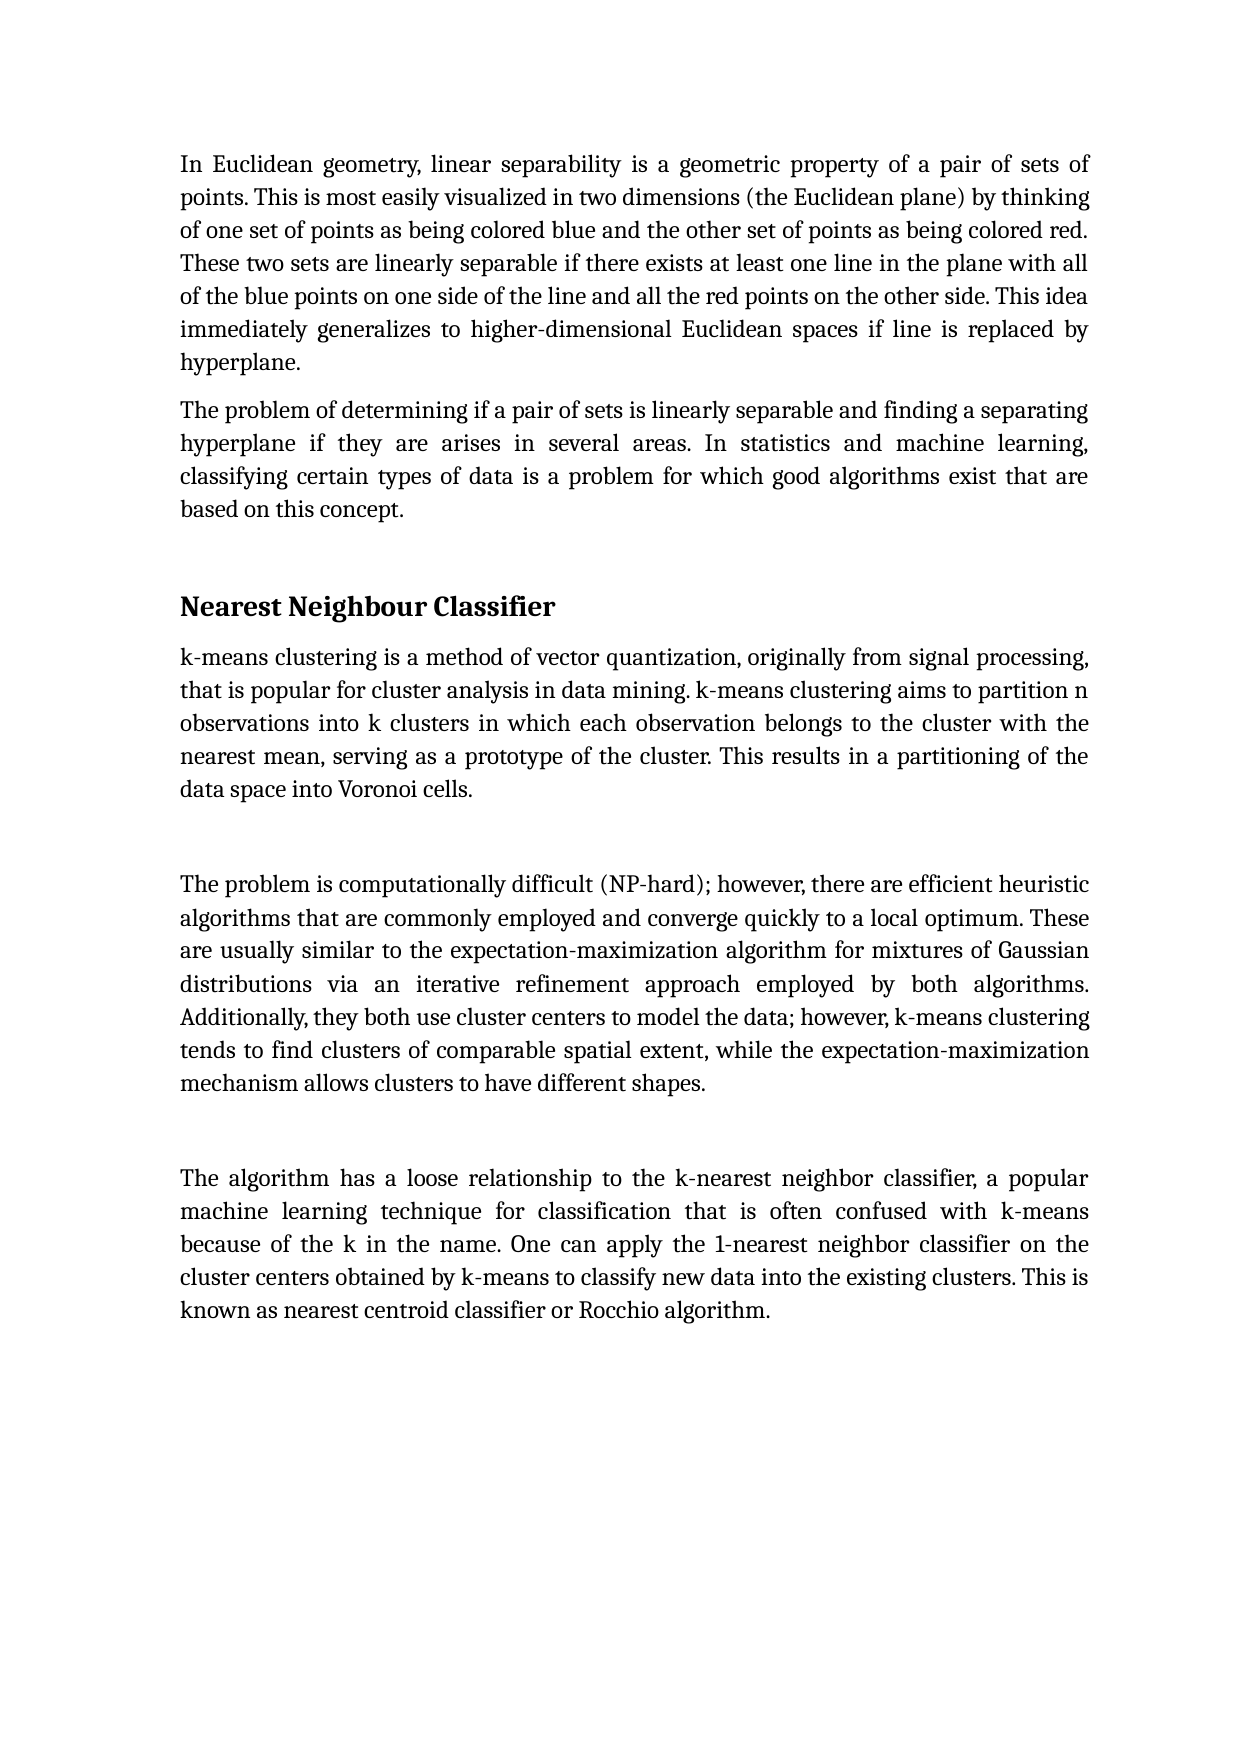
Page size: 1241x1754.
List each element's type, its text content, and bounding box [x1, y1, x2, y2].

text The problem of determining if a pair of sets is linearly separable and finding a separating hyperplane if they are arises in several areas. In statistics and machine learning, classifying certain types of data is a problem for which good algorithms exist that are based on this concept. [180, 396, 1091, 523]
text In Euclidean geometry, linear separability is a geometric property of a pair of sets of points. This is most easily visualized in two dimensions (the Euclidean plane) by thinking of one set of points as being colored blue and the other set of points as being colored red. These two sets are linearly separable if there exists at least one line in the plane with all of the blue points on one side of the line and all the red points on the other side. This idea immediately generalizes to higher-dimensional Euclidean spaces if line is replaced by hyperplane. [180, 150, 1091, 377]
text The problem is computationally difficult (NP-hard); however, there are efficient heuristic algorithms that are commonly employed and converge quickly to a local optimum. These are usually similar to the expectation-maximization algorithm for mixtures of Gaussian distributions via an iterative refinement approach employed by both algorithms. Additionally, they both use cluster centers to model the data; however, k-means clustering tends to find clusters of comparable spatial extent, while the expectation-maximization mechanism allows clusters to have different shapes. [180, 870, 1091, 1097]
text The algorithm has a loose relationship to the k-nearest neighbor classifier, a popular machine learning technique for classification that is often confused with k-means because of the k in the name. One can apply the 1-nearest neighbor classifier on the cluster centers obtained by k-means to classify new data into the existing clusters. This is known as nearest centroid classifier or Rocchio algorithm. [180, 1164, 1091, 1324]
text Nearest Neighbour Classifier [180, 590, 1091, 623]
text k-means clustering is a method of vector quantization, originally from signal processing, that is popular for cluster analysis in data mining. k-means clustering aims to partition n observations into k clusters in which each observation belongs to the cluster with the nearest mean, serving as a prototype of the cluster. This results in a partitioning of the data space into Voronoi cells. [180, 643, 1091, 804]
